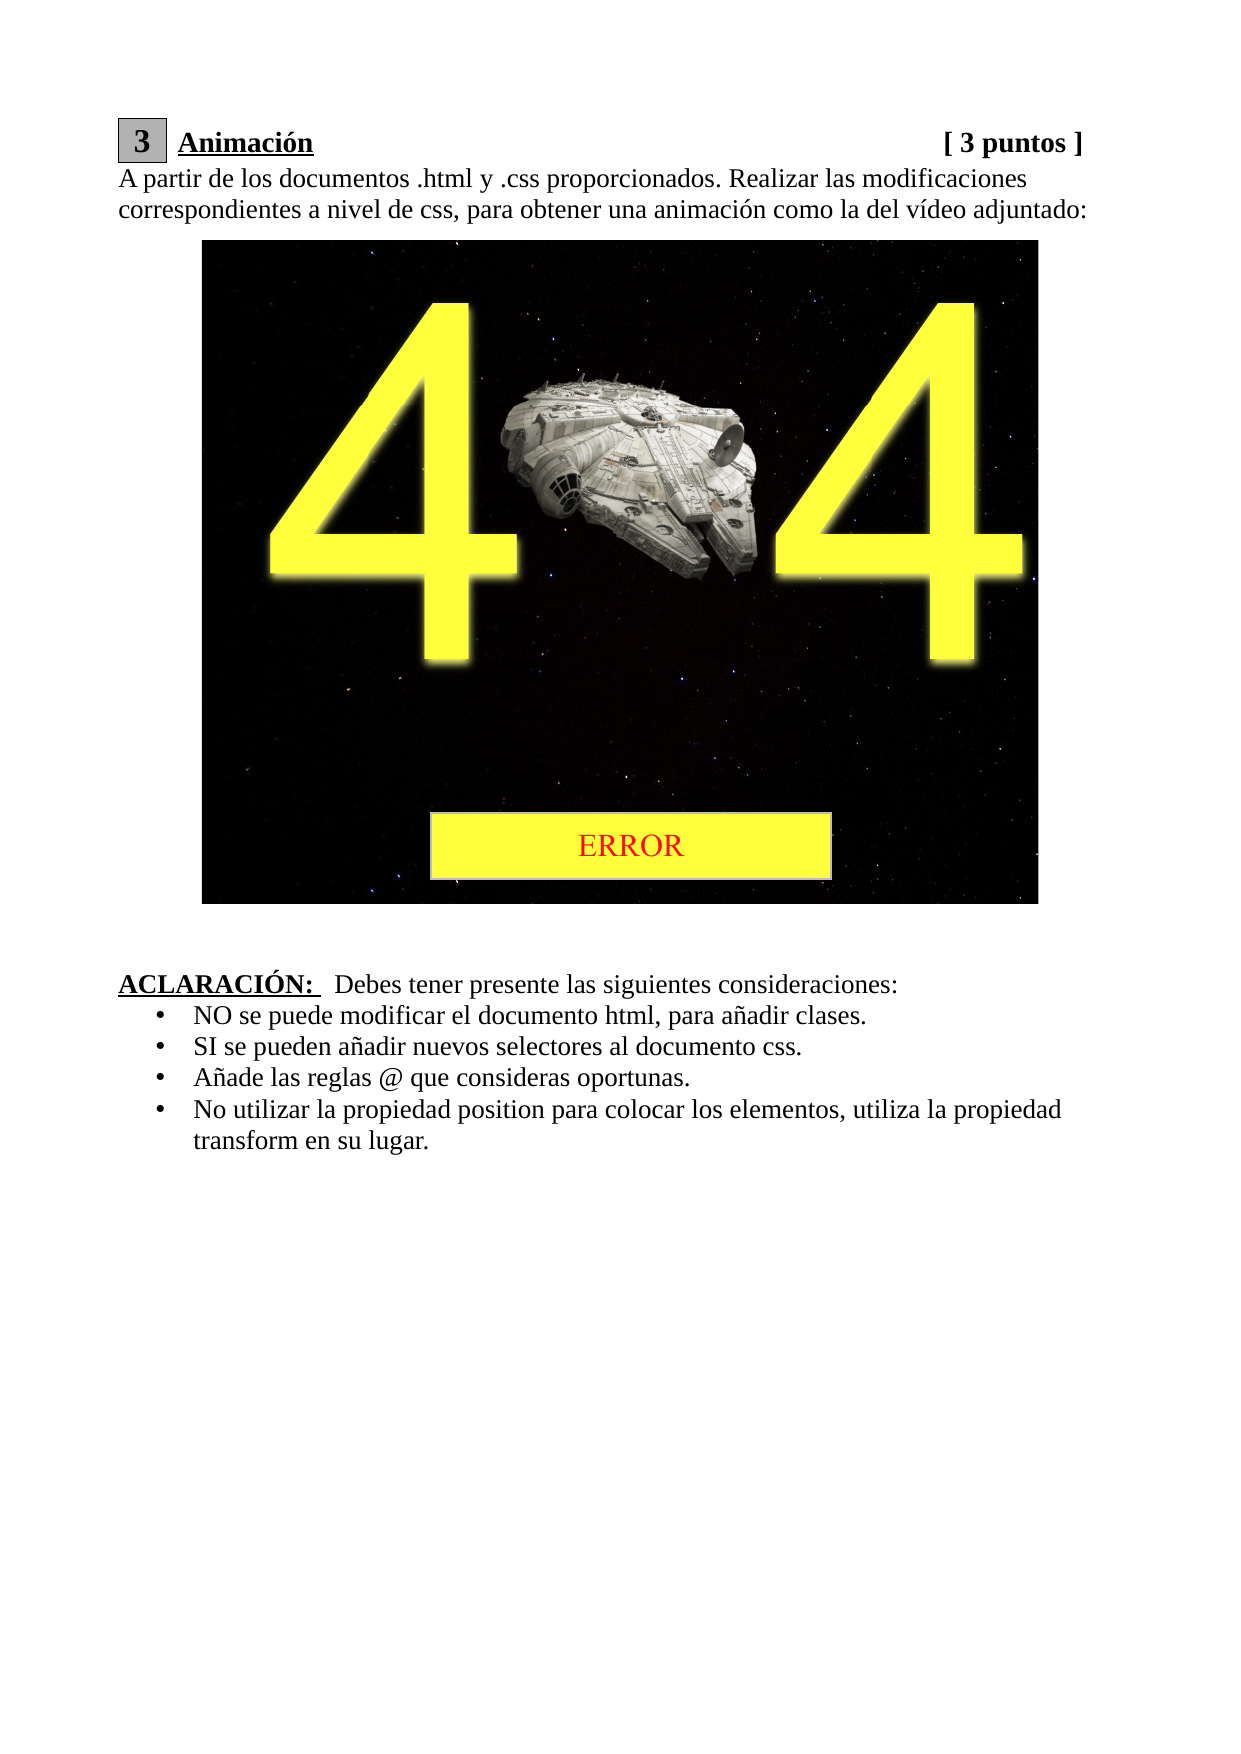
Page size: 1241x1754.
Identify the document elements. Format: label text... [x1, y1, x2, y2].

text 3 [119, 119, 166, 162]
text Animación [ 3 puntos ] [167, 118, 1122, 162]
picture [201, 240, 1039, 904]
list SI se pueden añadir nuevos selectores al documento css. [156, 1030, 1122, 1062]
text A partir de los documentos .html y .css proporcionados. Realizar las modificaciones correspondientes a nivel de css, para obtener una animación como la del vídeo adjuntado: [118, 162, 1122, 225]
text ACLARACIÓN: Debes tener presente las siguientes consideraciones: [118, 968, 1122, 999]
list NO se puede modificar el documento html, para añadir clases. [156, 999, 1122, 1030]
list No utilizar la propiedad position para colocar los elementos, utiliza la propiedad transform en su lugar. [156, 1093, 1122, 1155]
list Añade las reglas @ que consideras oportunas. [156, 1062, 1122, 1093]
